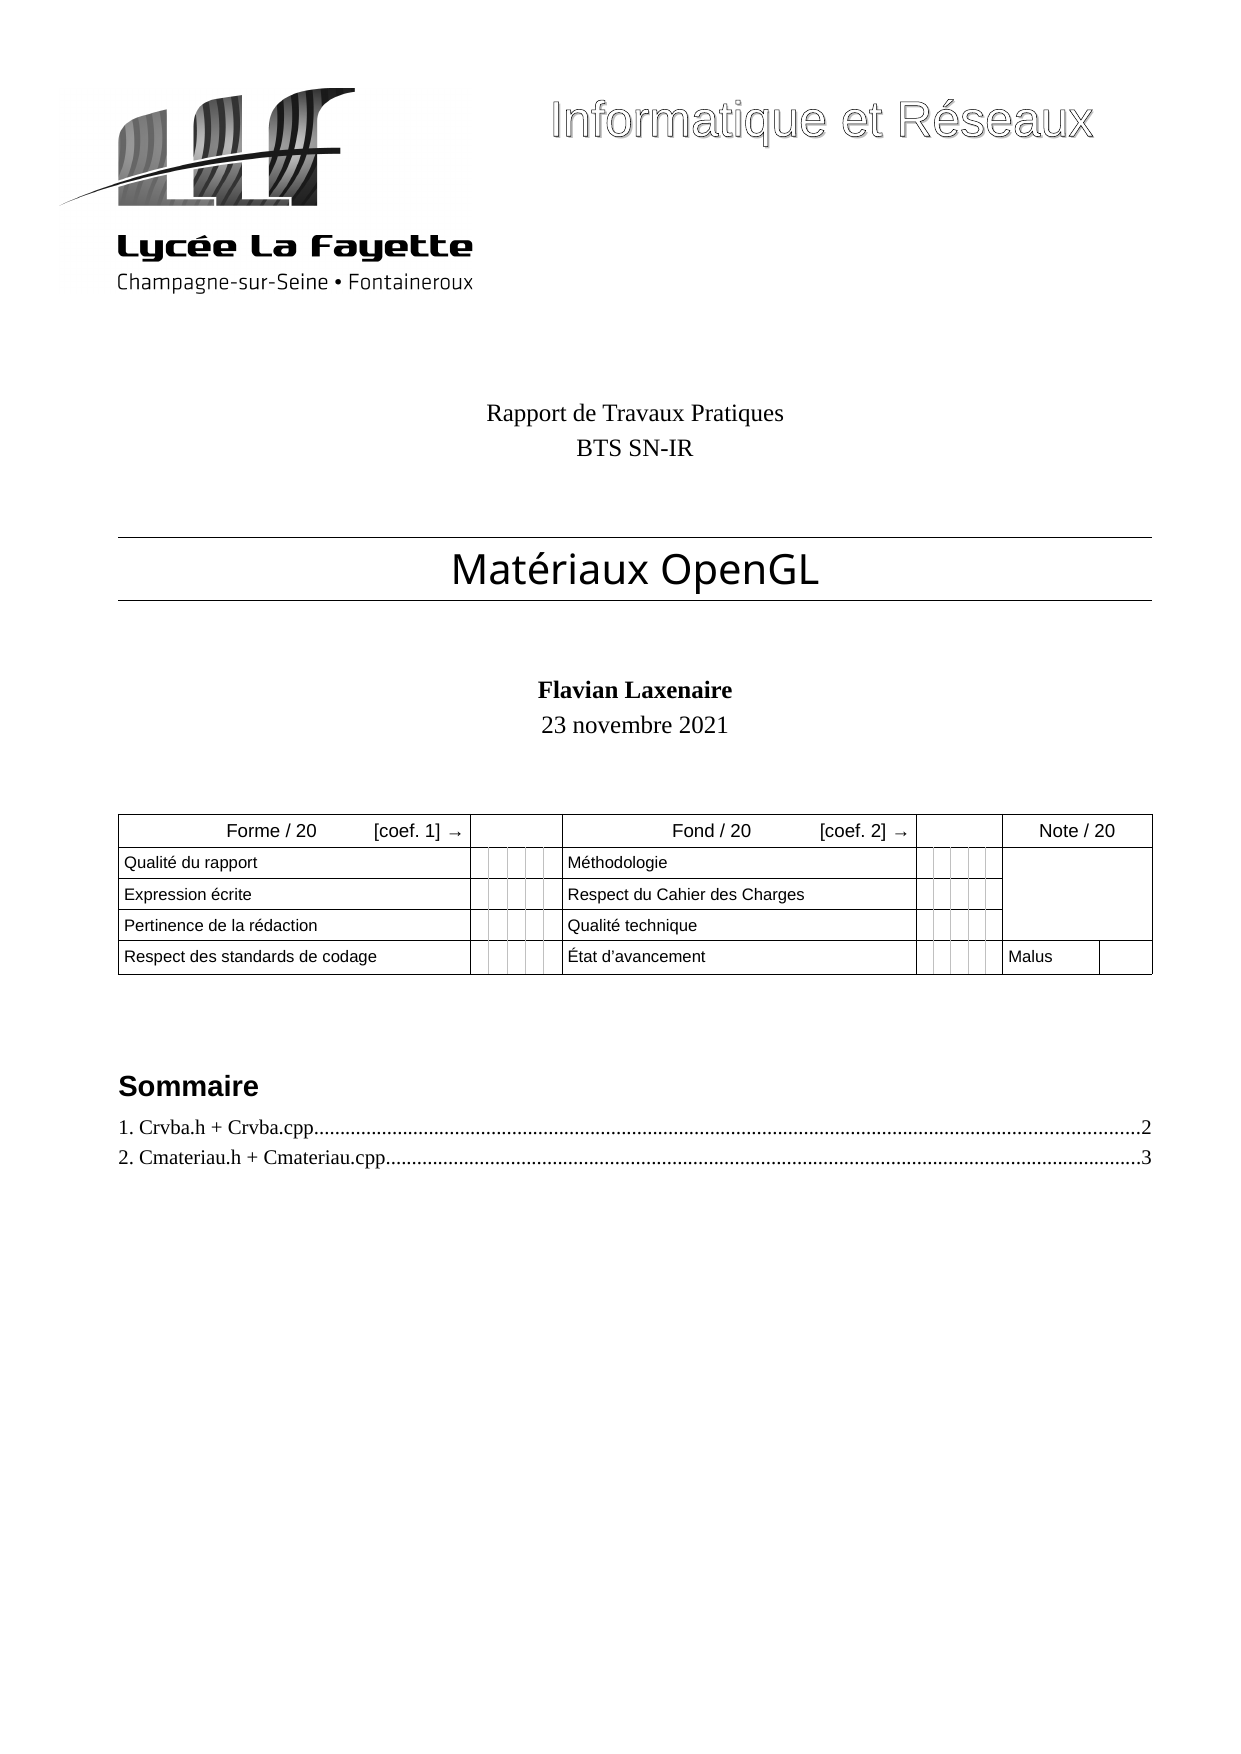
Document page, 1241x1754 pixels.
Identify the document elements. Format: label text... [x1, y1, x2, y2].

text 2. Cmateriau.h + Cmateriau.cpp 3 [118, 1145, 1152, 1169]
table_cell [969, 879, 985, 909]
table_cell [471, 910, 488, 940]
table_cell [1003, 848, 1152, 940]
table_cell [917, 910, 933, 940]
table_header [471, 815, 562, 847]
text Flavian Laxenaire [118, 675, 1152, 704]
table_cell Respect du Cahier des Charges [563, 879, 916, 909]
text 1. Crvba.h + Crvba.cpp 2 [118, 1115, 1152, 1139]
table_cell [508, 910, 525, 940]
table_cell [951, 879, 968, 909]
table_cell [508, 848, 525, 878]
table_cell [526, 879, 543, 909]
table_cell [508, 941, 525, 974]
table_header Fond / 20 [coef. 2] → [563, 815, 916, 847]
text Informatique et Réseaux [490, 89, 1153, 147]
picture [59, 88, 473, 294]
table_cell [986, 910, 1002, 940]
table_header [917, 815, 1002, 847]
table_cell [934, 848, 950, 878]
table_cell [934, 941, 950, 974]
text Matériaux OpenGL [118, 538, 1152, 600]
table_cell Qualité du rapport [119, 848, 470, 878]
table_header Note / 20 [1003, 815, 1152, 847]
table_cell État d’avancement [563, 941, 916, 974]
table_cell [969, 848, 985, 878]
table_cell Malus [1003, 941, 1099, 974]
table_cell [471, 879, 488, 909]
table_cell [986, 848, 1002, 878]
table_cell [489, 910, 507, 940]
table_cell [969, 910, 985, 940]
table_cell [951, 848, 968, 878]
table_cell [526, 848, 543, 878]
table_cell [508, 879, 525, 909]
table_cell Respect des standards de codage [119, 941, 470, 974]
table_cell [986, 879, 1002, 909]
table_cell [951, 910, 968, 940]
text 23 novembre 2021 [118, 710, 1152, 738]
table_cell [1100, 941, 1152, 974]
table_cell [471, 848, 488, 878]
table_cell [489, 848, 507, 878]
text Rapport de Travaux Pratiques [118, 398, 1152, 427]
table_cell Expression écrite [119, 879, 470, 909]
text BTS SN-IR [118, 433, 1152, 462]
table_cell [934, 910, 950, 940]
table_cell [489, 879, 507, 909]
table_cell [917, 941, 933, 974]
table_cell Qualité technique [563, 910, 916, 940]
table_cell [934, 879, 950, 909]
table_cell [489, 941, 507, 974]
table_cell [544, 941, 562, 974]
table_cell [917, 848, 933, 878]
table_cell [951, 941, 968, 974]
table_cell [986, 941, 1002, 974]
table_cell [544, 879, 562, 909]
table_cell Méthodologie [563, 848, 916, 878]
table_cell [526, 910, 543, 940]
table_cell [544, 848, 562, 878]
table_cell [526, 941, 543, 974]
subtitle Sommaire [118, 1069, 1152, 1102]
table_cell [471, 941, 488, 974]
table_cell Pertinence de la rédaction [119, 910, 470, 940]
table_cell [917, 879, 933, 909]
table_cell [544, 910, 562, 940]
table_header Forme / 20 [coef. 1] → [119, 815, 470, 847]
table_cell [969, 941, 985, 974]
